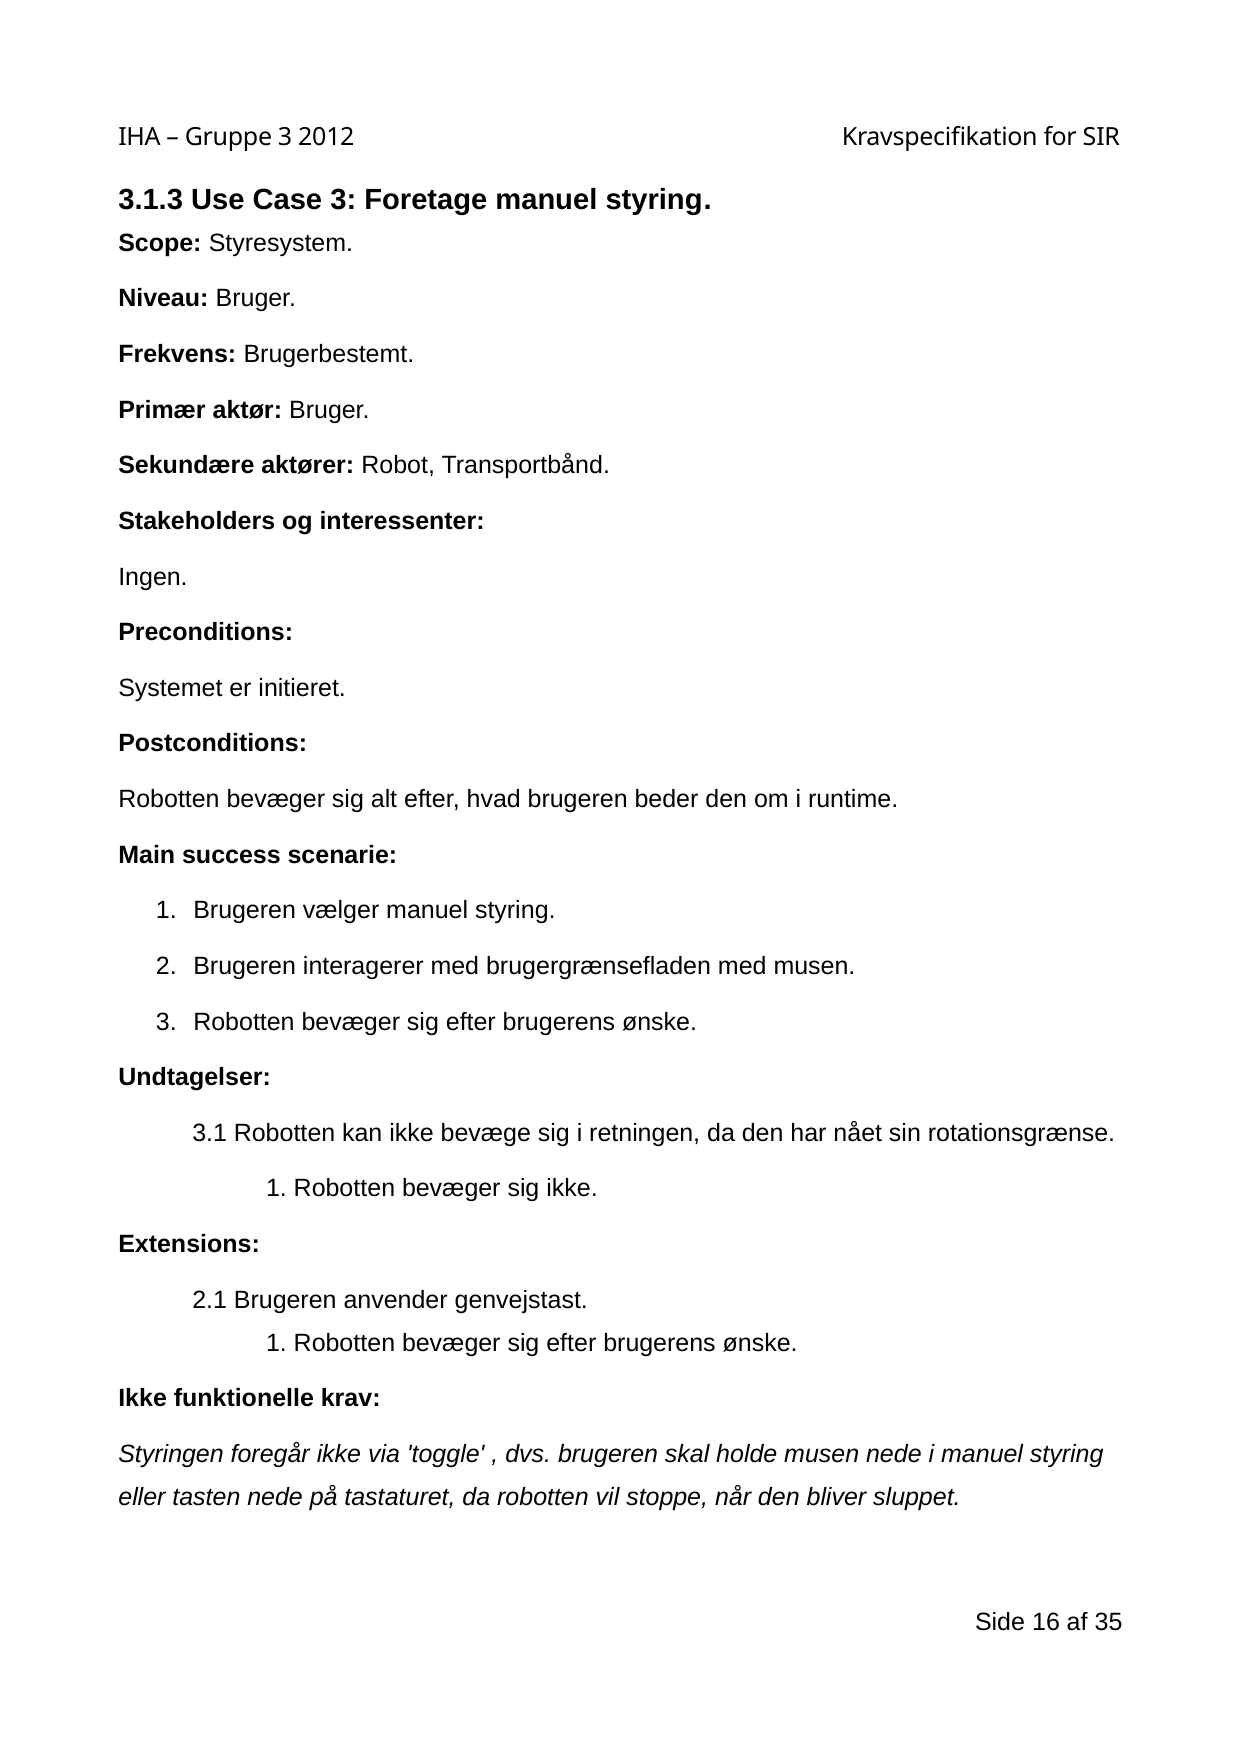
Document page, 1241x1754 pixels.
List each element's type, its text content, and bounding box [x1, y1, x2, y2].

text Preconditions: [118, 617, 1122, 646]
subtitle 3.1.3 Use Case 3: Foretage manuel styring. [118, 182, 1122, 215]
text Niveau: Bruger. [118, 283, 1122, 312]
text Sekundære aktører: Robot, Transportbånd. [118, 450, 1122, 479]
text 1. Robotten bevæger sig ikke. [192, 1173, 1122, 1202]
text Robotten bevæger sig alt efter, hvad brugeren beder den om i runtime. [118, 784, 1122, 813]
text Ingen. [118, 561, 1122, 590]
text Primær aktør: Bruger. [118, 394, 1122, 423]
text Undtagelser: [118, 1062, 1122, 1091]
text Styringen foregår ikke via 'toggle' , dvs. brugeren skal holde musen nede i manuel styring eller tasten nede på tastaturet, da robotten vil stoppe, når den bliver sluppet. [118, 1439, 1122, 1511]
text Ikke funktionelle krav: [118, 1383, 1122, 1412]
list Brugeren vælger manuel styring. [156, 895, 1122, 924]
text Systemet er initieret. [118, 673, 1122, 701]
text 3.1 Robotten kan ikke bevæge sig i retningen, da den har nået sin rotationsgrænse. [192, 1118, 1122, 1146]
text Scope: Styresystem. [118, 228, 1122, 256]
text 2.1 Brugeren anvender genvejstast. 1. Robotten bevæger sig efter brugerens ønske. [118, 1284, 1122, 1356]
text Frekvens: Brugerbestemt. [118, 339, 1122, 368]
text Postconditions: [118, 728, 1122, 757]
text Extensions: [118, 1229, 1122, 1258]
text Main success scenarie: [118, 839, 1122, 868]
list Robotten bevæger sig efter brugerens ønske. [156, 1006, 1122, 1035]
list Brugeren interagerer med brugergrænsefladen med musen. [156, 951, 1122, 979]
text Stakeholders og interessenter: [118, 506, 1122, 534]
